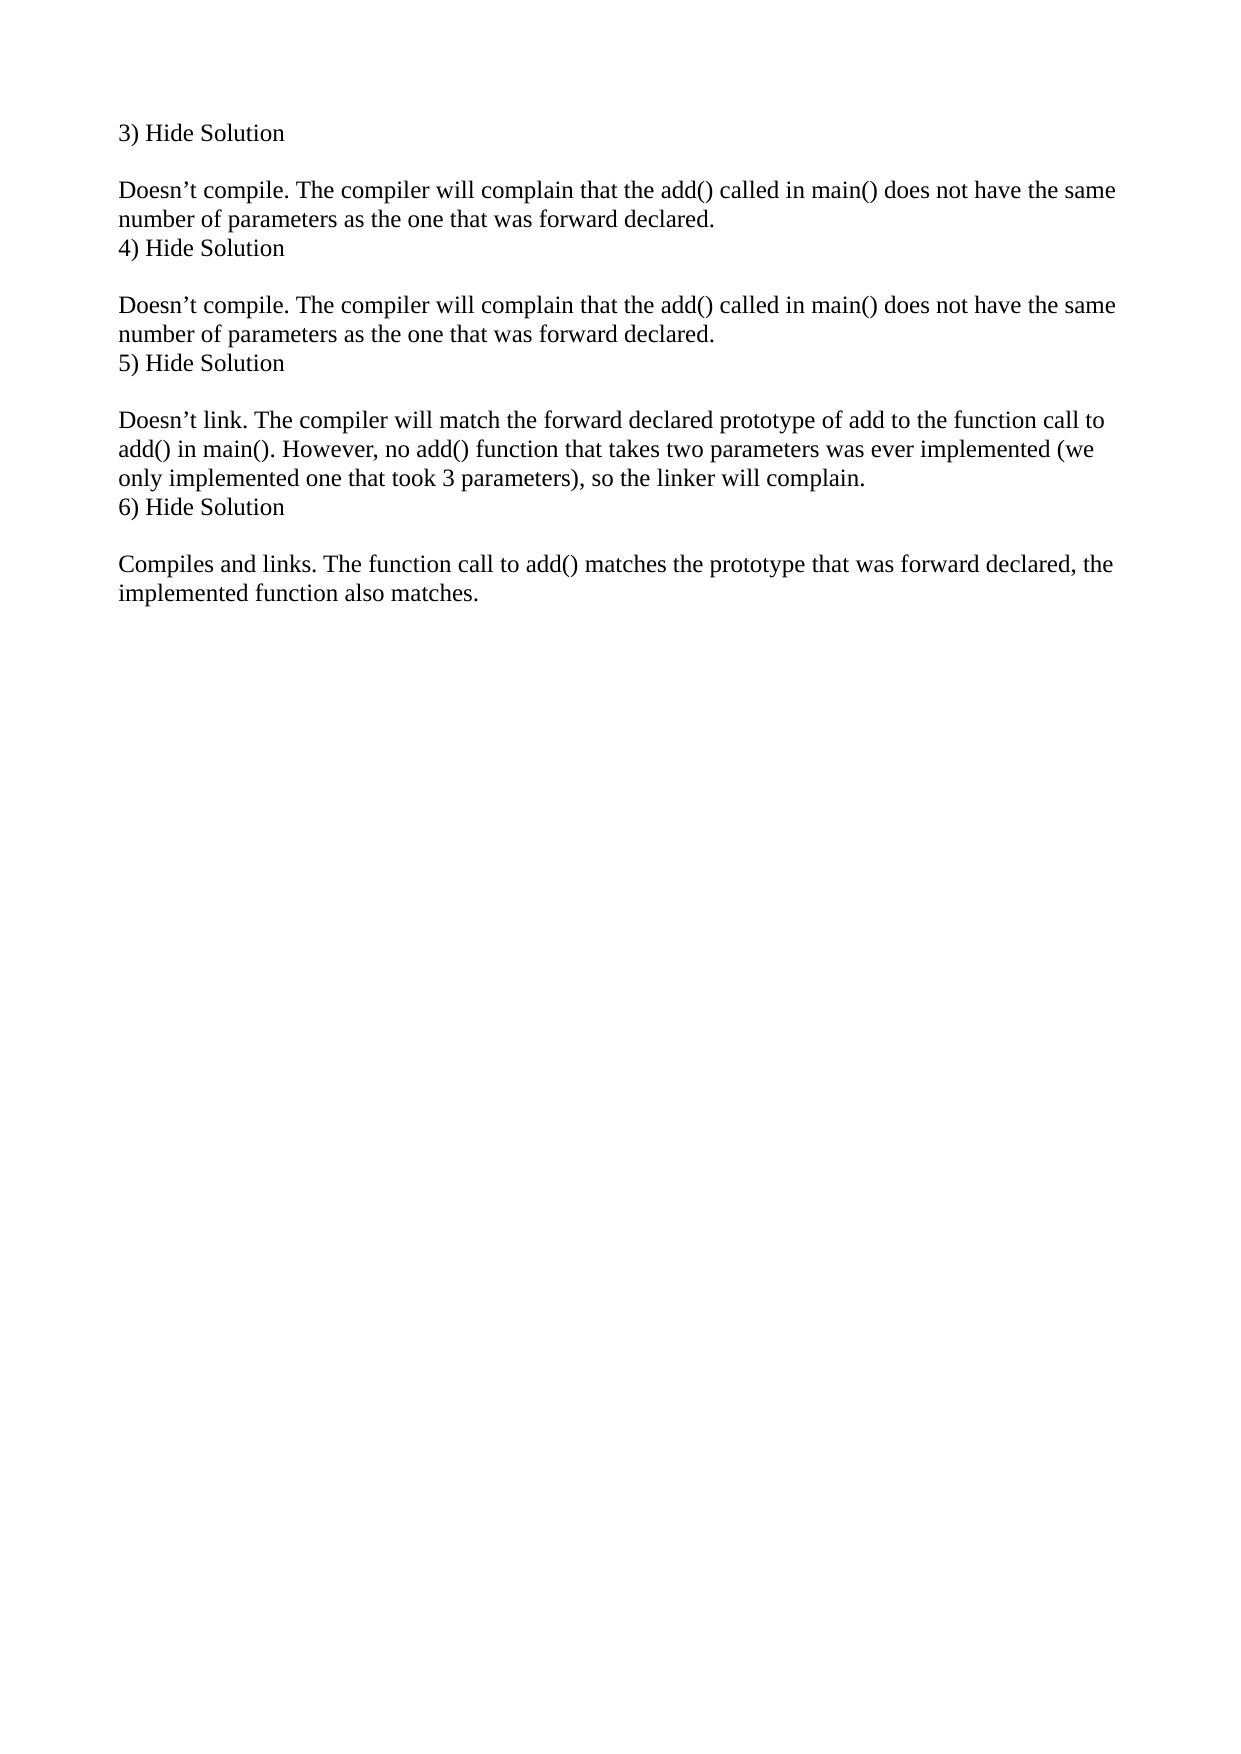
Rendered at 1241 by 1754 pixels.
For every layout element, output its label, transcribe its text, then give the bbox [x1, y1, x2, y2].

text Compiles and links. The function call to add() matches the prototype that was forward declared, the implemented function also matches. [118, 549, 1122, 607]
text 5) Hide Solution [118, 348, 1122, 377]
text Doesn’t link. The compiler will match the forward declared prototype of add to the function call to add() in main(). However, no add() function that takes two parameters was ever implemented (we only implemented one that took 3 parameters), so the linker will complain. [118, 406, 1122, 492]
text Doesn’t compile. The compiler will complain that the add() called in main() does not have the same number of parameters as the one that was forward declared. [118, 291, 1122, 348]
text 3) Hide Solution [118, 118, 1122, 147]
text Doesn’t compile. The compiler will complain that the add() called in main() does not have the same number of parameters as the one that was forward declared. [118, 176, 1122, 233]
text 6) Hide Solution [118, 492, 1122, 521]
text 4) Hide Solution [118, 233, 1122, 262]
